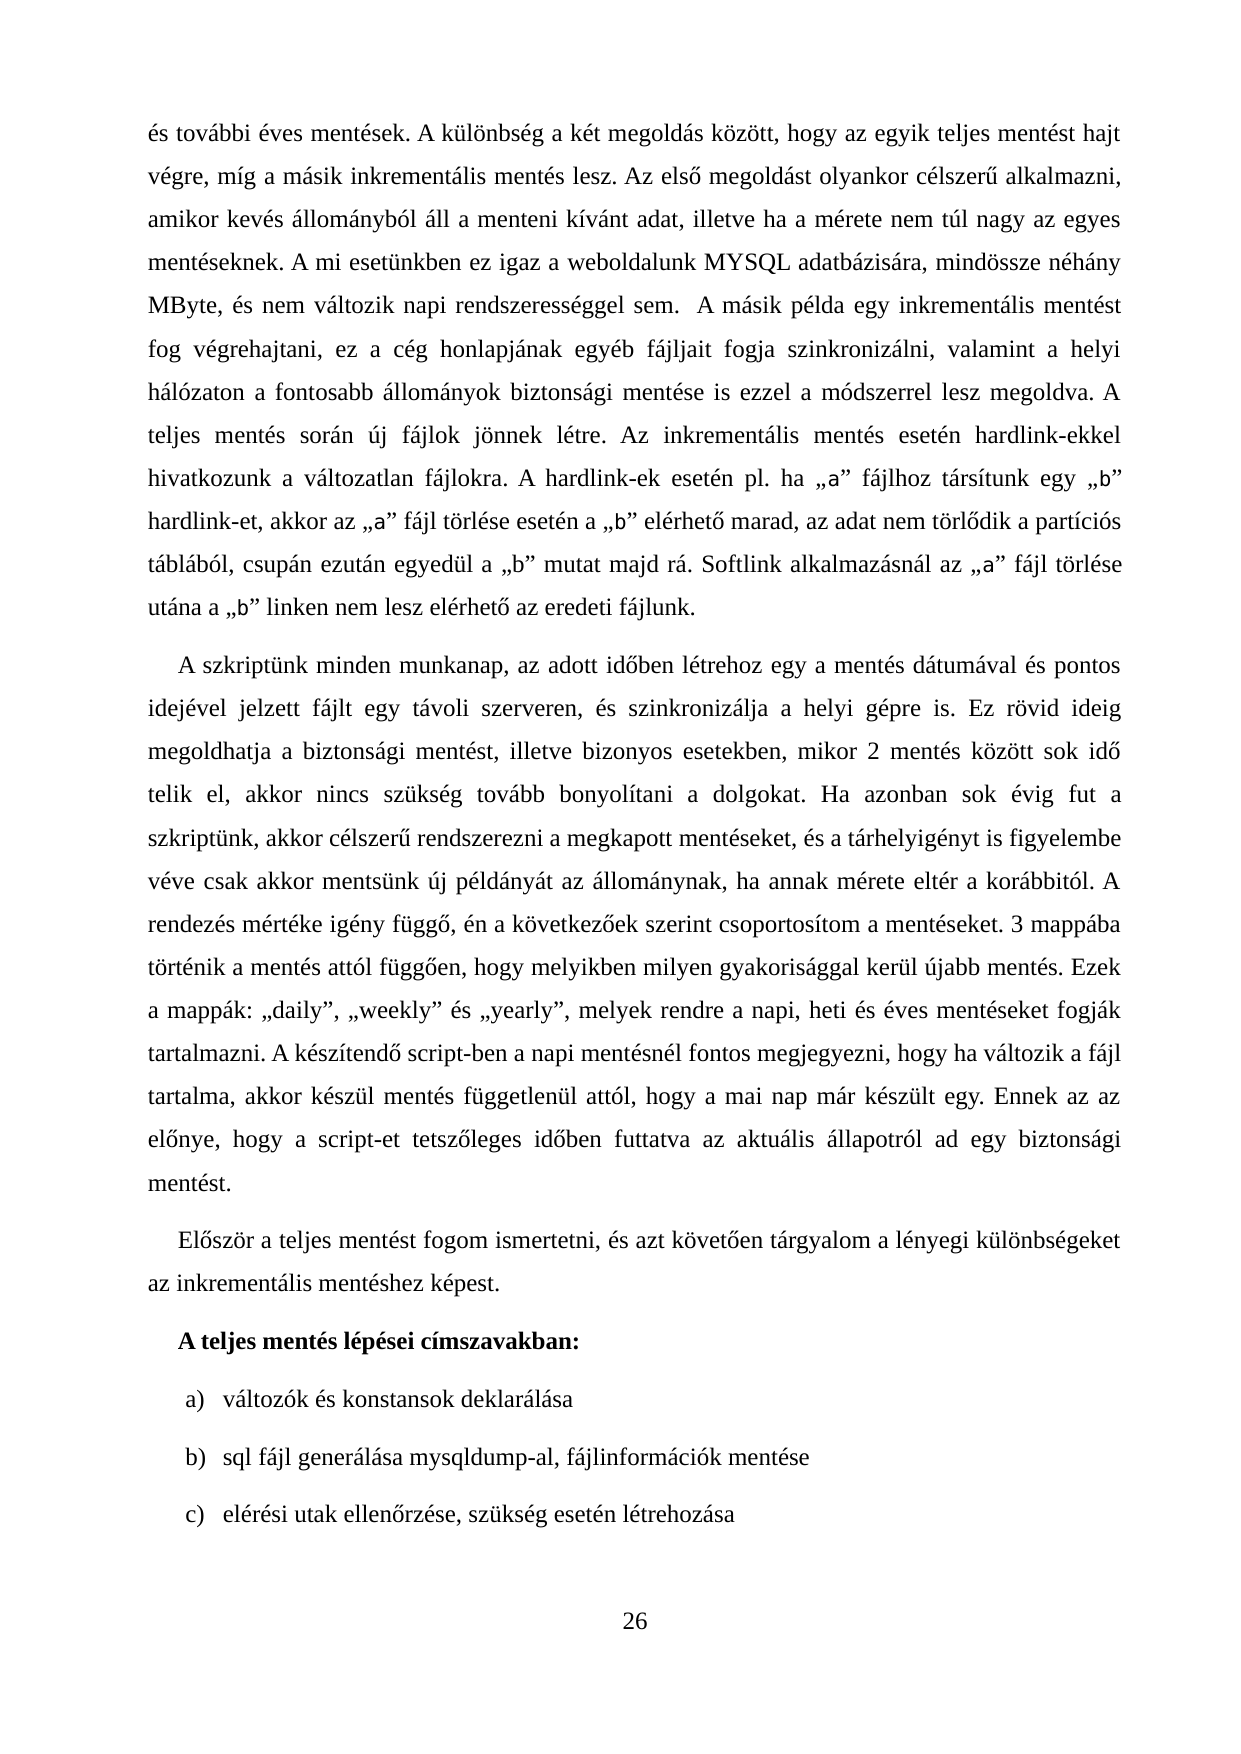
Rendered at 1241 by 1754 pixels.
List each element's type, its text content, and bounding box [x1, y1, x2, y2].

text és további éves mentések. A különbség a két megoldás között, hogy az egyik teljes mentést hajt végre, míg a másik inkrementális mentés lesz. Az első megoldást olyankor célszerű alkalmazni, amikor kevés állományból áll a menteni kívánt adat, illetve ha a mérete nem túl nagy az egyes mentéseknek. A mi esetünkben ez igaz a weboldalunk MYSQL adatbázisára, mindössze néhány MByte, és nem változik napi rendszerességgel sem. A másik példa egy inkrementális mentést fog végrehajtani, ez a cég honlapjának egyéb fájljait fogja szinkronizálni, valamint a helyi hálózaton a fontosabb állományok biztonsági mentése is ezzel a módszerrel lesz megoldva. A teljes mentés során új fájlok jönnek létre. Az inkrementális mentés esetén hardlink-ekkel hivatkozunk a változatlan fájlokra. A hardlink-ek esetén pl. ha „a” fájlhoz társítunk egy „b” hardlink-et, akkor az „a” fájl törlése esetén a „b” elérhető marad, az adat nem törlődik a partíciós táblából, csupán ezután egyedül a „b” mutat majd rá. Softlink alkalmazásnál az „a” fájl törlése utána a „b” linken nem lesz elérhető az eredeti fájlunk. [148, 118, 1122, 621]
list elérési utak ellenőrzése, szükség esetén létrehozása [185, 1499, 1122, 1528]
text A teljes mentés lépései címszavakban: [148, 1326, 1122, 1355]
text Először a teljes mentést fogom ismertetni, és azt követően tárgyalom a lényegi különbségeket az inkrementális mentéshez képest. [148, 1225, 1122, 1297]
text A szkriptünk minden munkanap, az adott időben létrehoz egy a mentés dátumával és pontos idejével jelzett fájlt egy távoli szerveren, és szinkronizálja a helyi gépre is. Ez rövid ideig megoldhatja a biztonsági mentést, illetve bizonyos esetekben, mikor 2 mentés között sok idő telik el, akkor nincs szükség tovább bonyolítani a dolgokat. Ha azonban sok évig fut a szkriptünk, akkor célszerű rendszerezni a megkapott mentéseket, és a tárhelyigényt is figyelembe véve csak akkor mentsünk új példányát az állománynak, ha annak mérete eltér a korábbitól. A rendezés mértéke igény függő, én a következőek szerint csoportosítom a mentéseket. 3 mappába történik a mentés attól függően, hogy melyikben milyen gyakorisággal kerül újabb mentés. Ezek a mappák: „daily”, „weekly” és „yearly”, melyek rendre a napi, heti és éves mentéseket fogják tartalmazni. A készítendő script-ben a napi mentésnél fontos megjegyezni, hogy ha változik a fájl tartalma, akkor készül mentés függetlenül attól, hogy a mai nap már készült egy. Ennek az az előnye, hogy a script-et tetszőleges időben futtatva az aktuális állapotról ad egy biztonsági mentést. [148, 650, 1122, 1196]
list változók és konstansok deklarálása [185, 1384, 1122, 1413]
list sql fájl generálása mysqldump-al, fájlinformációk mentése [185, 1442, 1122, 1470]
